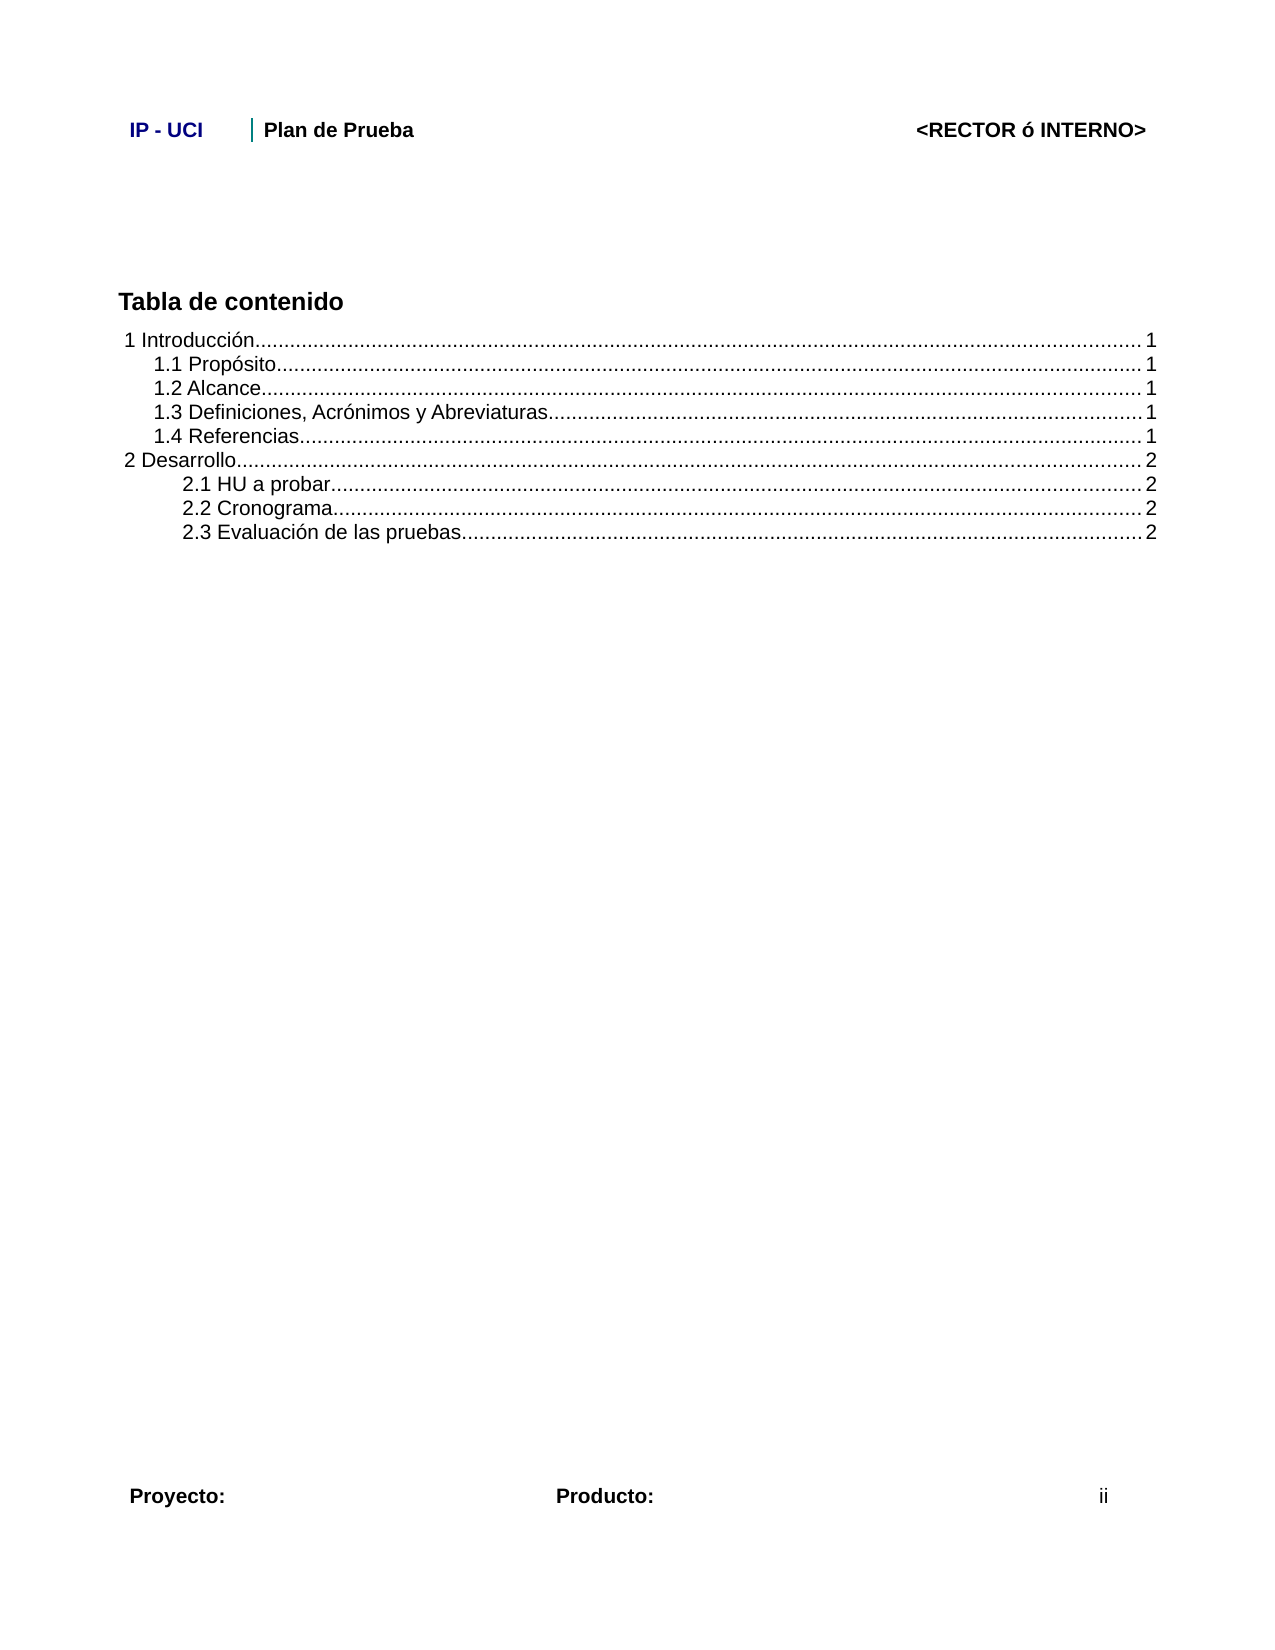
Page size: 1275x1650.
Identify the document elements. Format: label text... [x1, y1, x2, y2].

text 2.2 Cronograma 2 [148, 496, 1157, 520]
text 2 Desarrollo 2 [118, 448, 1157, 472]
text 1.2 Alcance 1 [148, 376, 1157, 400]
text 1.3 Definiciones, Acrónimos y Abreviaturas 1 [148, 400, 1157, 424]
text 1.4 Referencias 1 [148, 424, 1157, 448]
text 1.1 Propósito 1 [148, 352, 1157, 376]
subtitle Tabla de contenido [118, 287, 1157, 316]
text 2.3 Evaluación de las pruebas 2 [148, 520, 1157, 544]
text 2.1 HU a probar 2 [148, 472, 1157, 496]
text 1 Introducción 1 [118, 328, 1157, 352]
